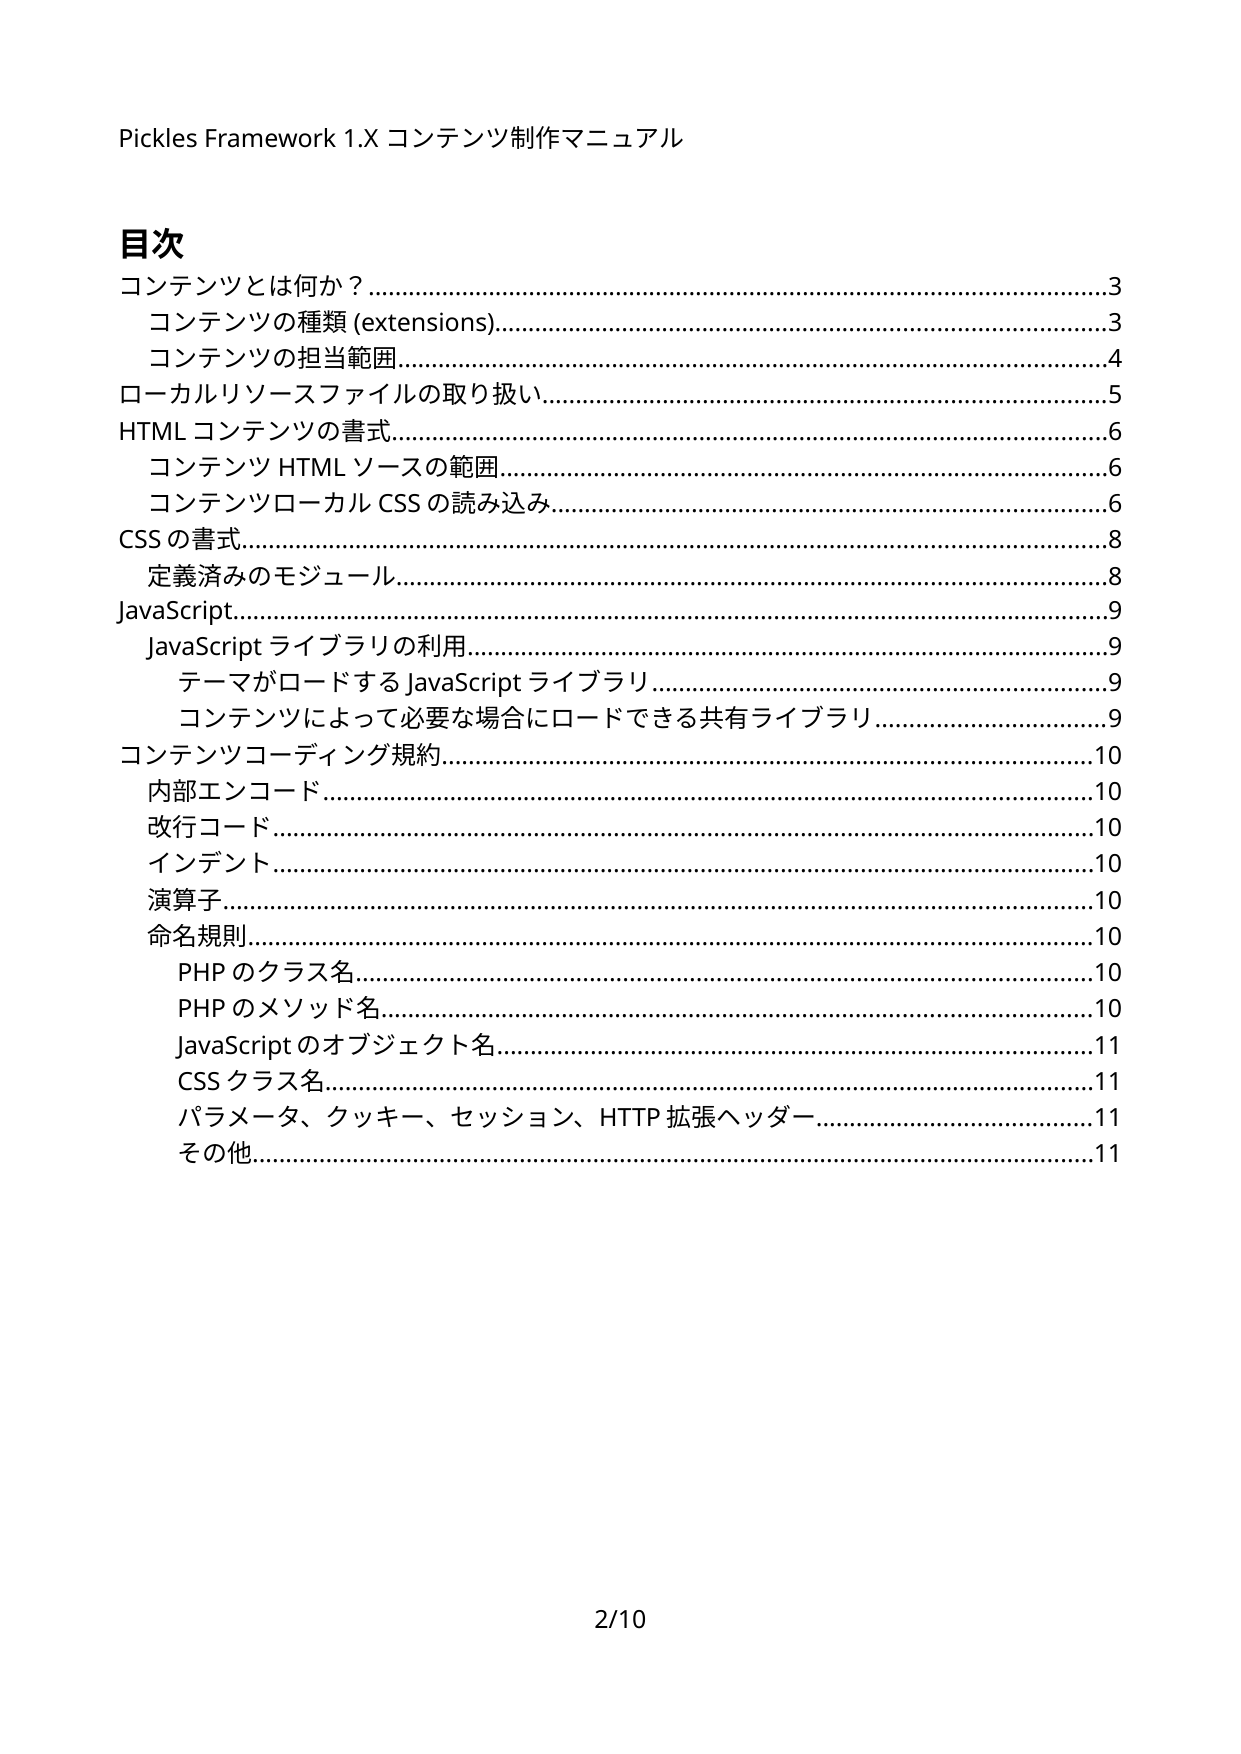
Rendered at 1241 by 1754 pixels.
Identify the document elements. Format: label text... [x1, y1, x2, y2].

text パラメータ、クッキー、セッション、HTTP拡張ヘッダー 11 [177, 1098, 1122, 1134]
text コンテンツローカルCSSの読み込み 6 [148, 484, 1122, 520]
subtitle 目次 [118, 218, 1122, 266]
text 定義済みのモジュール 8 [148, 556, 1122, 592]
text HTMLコンテンツの書式 6 [118, 411, 1122, 447]
text JavaScriptライブラリの利用 9 [148, 626, 1122, 663]
text コンテンツによって必要な場合にロードできる共有ライブラリ 9 [177, 699, 1122, 735]
text CSSクラス名 11 [177, 1061, 1122, 1098]
text コンテンツの担当範囲 4 [148, 339, 1122, 375]
text コンテンツの種類 (extensions) 3 [148, 302, 1122, 339]
text 演算子 10 [148, 880, 1122, 916]
text 内部エンコード 10 [148, 771, 1122, 808]
text コンテンツとは何か？ 3 [118, 266, 1122, 302]
text PHPのメソッド名 10 [177, 989, 1122, 1025]
text その他 11 [177, 1134, 1122, 1170]
text ローカルリソースファイルの取り扱い 5 [118, 375, 1122, 411]
text インデント 10 [148, 844, 1122, 880]
text CSSの書式 8 [118, 520, 1122, 556]
text テーマがロードするJavaScriptライブラリ 9 [177, 663, 1122, 699]
text JavaScriptのオブジェクト名 11 [177, 1025, 1122, 1061]
text コンテンツHTMLソースの範囲 6 [148, 447, 1122, 484]
text 改行コード 10 [148, 808, 1122, 844]
text コンテンツコーディング規約 10 [118, 735, 1122, 771]
text 命名規則 10 [148, 916, 1122, 953]
text PHPのクラス名 10 [177, 953, 1122, 989]
text JavaScript 9 [118, 592, 1122, 626]
